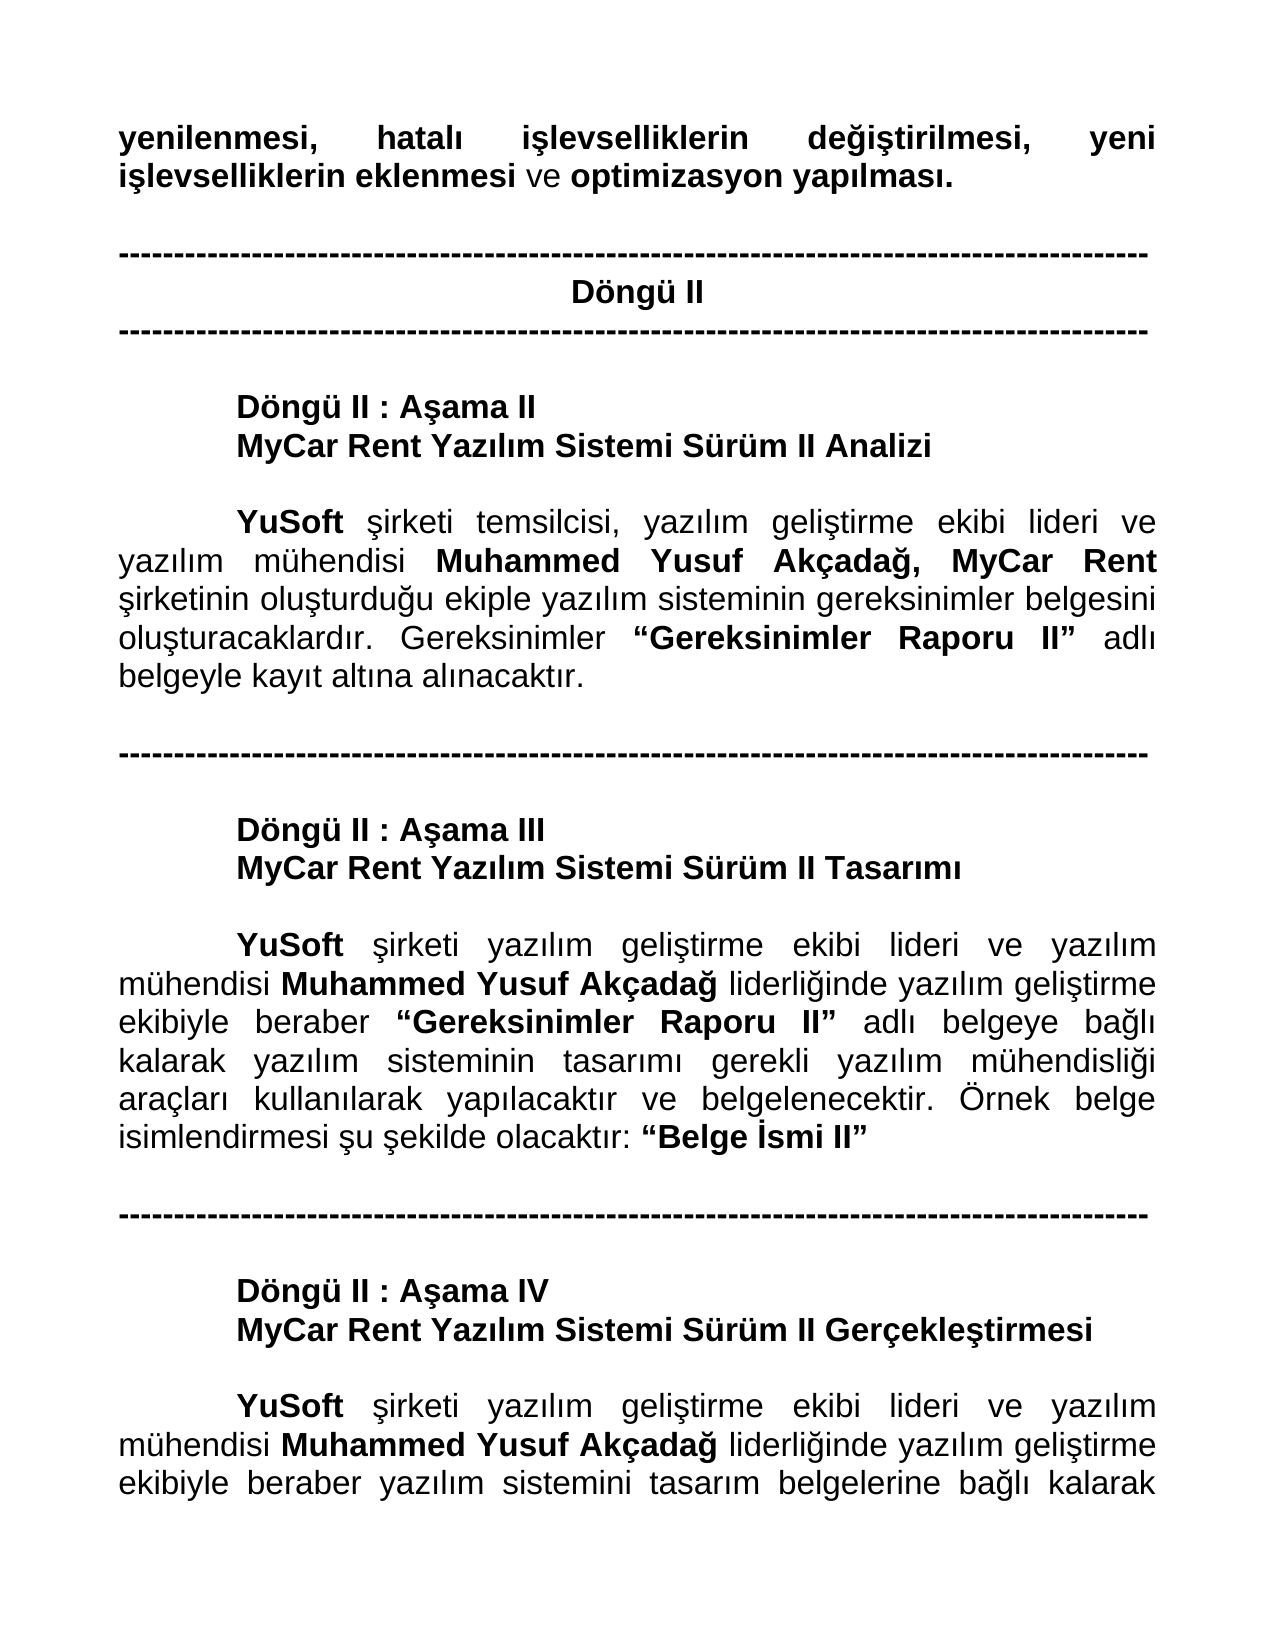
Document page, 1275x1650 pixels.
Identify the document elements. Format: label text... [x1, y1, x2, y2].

text --------------------------------------------------------------------------------------------- [118, 233, 1157, 272]
text --------------------------------------------------------------------------------------------- [118, 1194, 1157, 1233]
text Döngü II : Aşama IV [118, 1271, 1157, 1310]
text Döngü II : Aşama III [118, 810, 1157, 848]
text Döngü II [118, 272, 1157, 310]
text YuSoft şirketi yazılım geliştirme ekibi lideri ve yazılım mühendisi Muhammed Yusuf Akçadağ liderliğinde yazılım geliştirme ekibiyle beraber yazılım sistemini tasarım belgelerine bağlı kalarak [118, 1387, 1157, 1502]
text MyCar Rent Yazılım Sistemi Sürüm II Gerçekleştirmesi [118, 1310, 1157, 1348]
text --------------------------------------------------------------------------------------------- [118, 733, 1157, 772]
text Döngü II : Aşama II [118, 387, 1157, 426]
text MyCar Rent Yazılım Sistemi Sürüm II Analizi [118, 426, 1157, 464]
text yenilenmesi, hatalı işlevselliklerin değiştirilmesi, yeni işlevselliklerin eklenmesi ve optimizasyon yapılması. [118, 118, 1157, 195]
text YuSoft şirketi temsilcisi, yazılım geliştirme ekibi lideri ve yazılım mühendisi Muhammed Yusuf Akçadağ, MyCar Rent şirketinin oluşturduğu ekiple yazılım sisteminin gereksinimler belgesini oluşturacaklardır. Gereksinimler “Gereksinimler Raporu II” adlı belgeyle kayıt altına alınacaktır. [118, 502, 1157, 695]
text YuSoft şirketi yazılım geliştirme ekibi lideri ve yazılım mühendisi Muhammed Yusuf Akçadağ liderliğinde yazılım geliştirme ekibiyle beraber “Gereksinimler Raporu II” adlı belgeye bağlı kalarak yazılım sisteminin tasarımı gerekli yazılım mühendisliği araçları kullanılarak yapılacaktır ve belgelenecektir. Örnek belge isimlendirmesi şu şekilde olacaktır: “Belge İsmi II” [118, 925, 1157, 1156]
text MyCar Rent Yazılım Sistemi Sürüm II Tasarımı [118, 848, 1157, 887]
text --------------------------------------------------------------------------------------------- [118, 310, 1157, 349]
